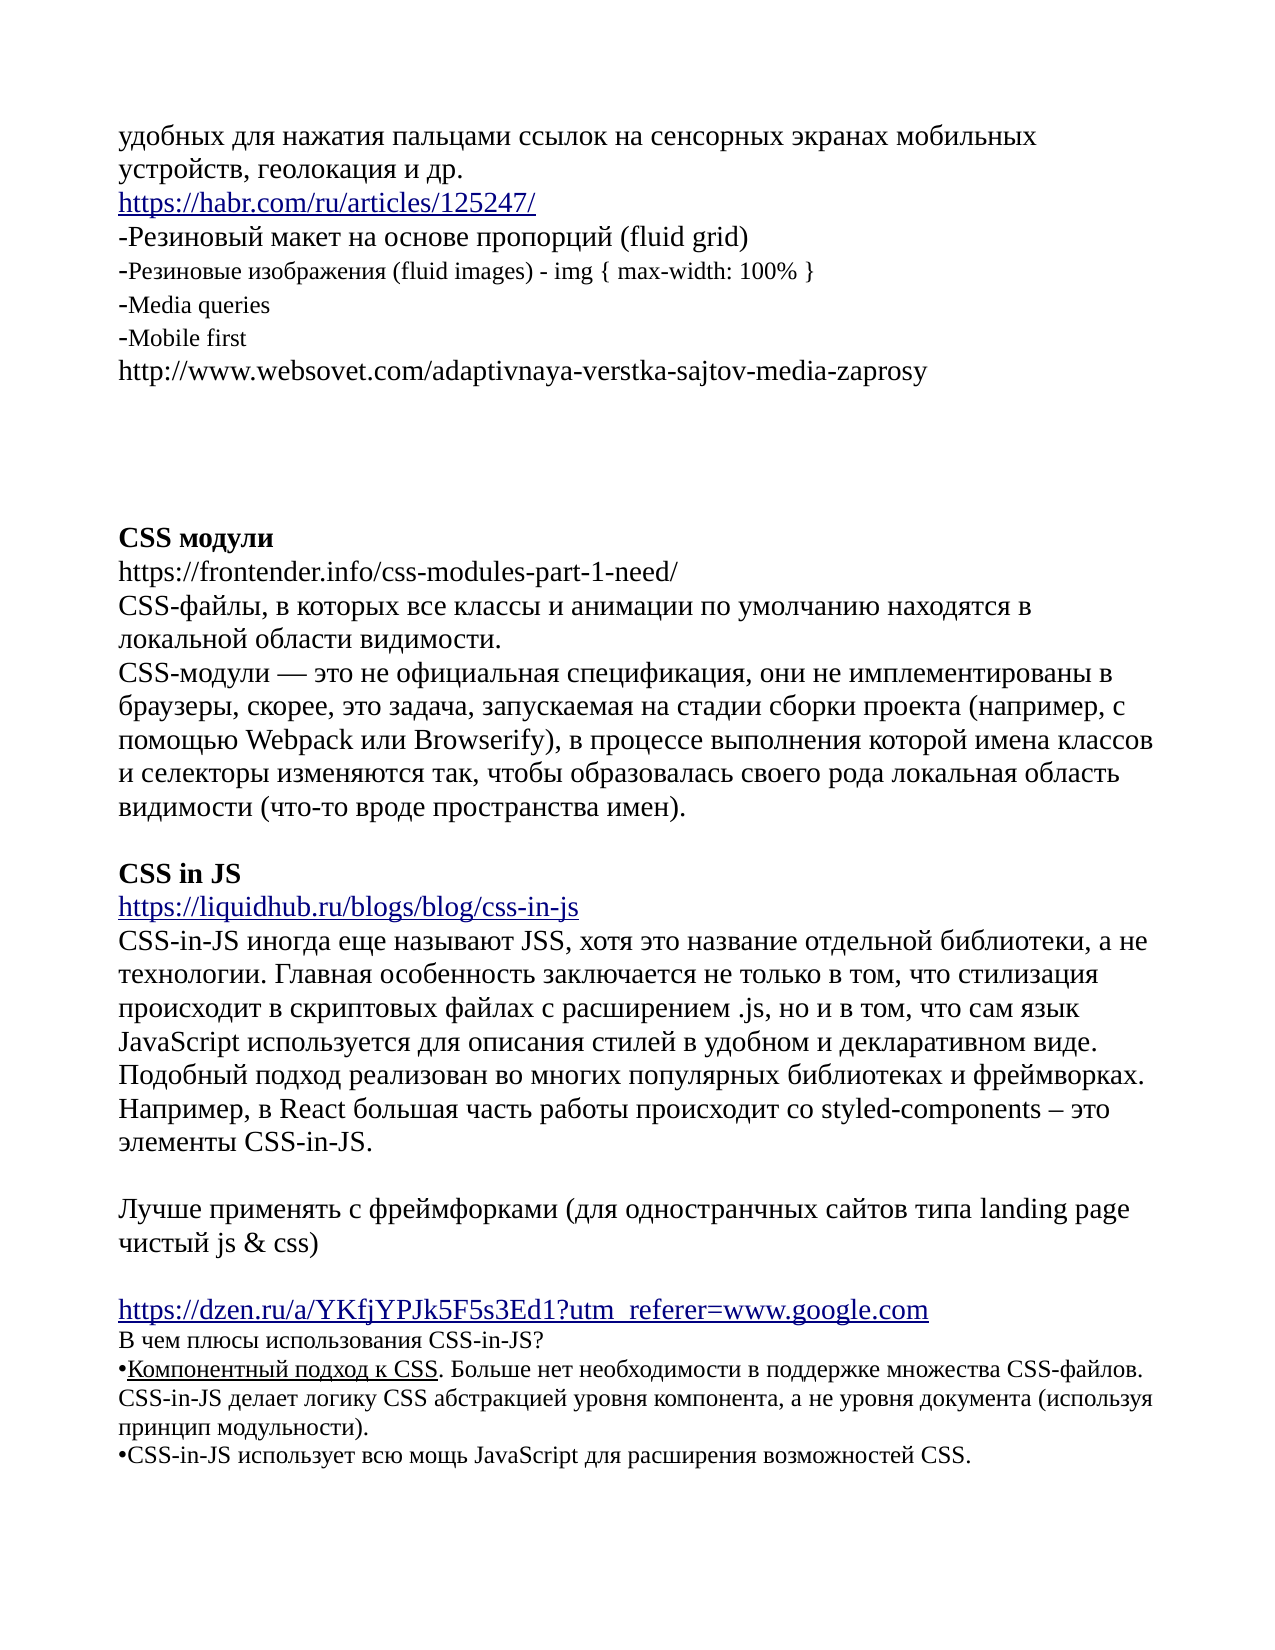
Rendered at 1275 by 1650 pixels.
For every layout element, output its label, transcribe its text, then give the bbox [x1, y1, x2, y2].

text удобных для нажатия пальцами ссылок на сенсорных экранах мобильных устройств, геолокация и др. [118, 118, 1157, 185]
text https://liquidhub.ru/blogs/blog/css-in-js [118, 889, 1157, 923]
list CSS-in-JS использует всю мощь JavaScript для расширения возможностей CSS. [118, 1441, 1157, 1469]
text CSS-файлы, в которых все классы и анимации по умолчанию находятся в локальной области видимости. [118, 588, 1157, 655]
text https://dzen.ru/a/YKfjYPJk5F5s3Ed1?utm_referer=www.google.com В чем плюсы использования CSS-in-JS? [118, 1292, 1157, 1354]
text -Media queries [118, 286, 1157, 319]
text -Mobile first [118, 319, 1157, 353]
text CSS in JS [118, 822, 1157, 889]
text CSS-in-JS иногда еще называют JSS, хотя это название отдельной библиотеки, а не технологии. Главная особенность заключается не только в том, что стилизация происходит в скриптовых файлах с расширением .js, но и в том, что сам язык JavaScript используется для описания стилей в удобном и декларативном виде. Подобный подход реализован во многих популярных библиотеках и фреймворках. Например, в React большая часть работы происходит со styled-components – это элементы CSS-in-JS. Лучше применять с фреймфорками (для одностранчных сайтов типа landing page чистый js & css) [118, 923, 1157, 1258]
text CSS модули [118, 487, 1157, 554]
text https://habr.com/ru/articles/125247/ -Резиновый макет на основе пропорций (fluid grid) -Резиновые изображения (fluid images) - img { max-width: 100% } [118, 185, 1157, 286]
text CSS-модули — это не официальная спецификация, они не имплементированы в браузеры, скорее, это задача, запускаемая на стадии сборки проекта (например, с помощью Webpack или Browserify), в процессе выполнения которой имена классов и селекторы изменяются так, чтобы образовалась своего рода локальная область видимости (что-то вроде пространства имен). [118, 655, 1157, 822]
list Компонентный подход к CSS. Больше нет необходимости в поддержке множества CSS-файлов. CSS-in-JS делает логику CSS абстракцией уровня компонента, а не уровня документа (используя принцип модульности). [118, 1354, 1157, 1441]
text http://www.websovet.com/adaptivnaya-verstka-sajtov-media-zaprosy [118, 353, 1157, 386]
text https://frontender.info/css-modules-part-1-need/ [118, 554, 1157, 588]
